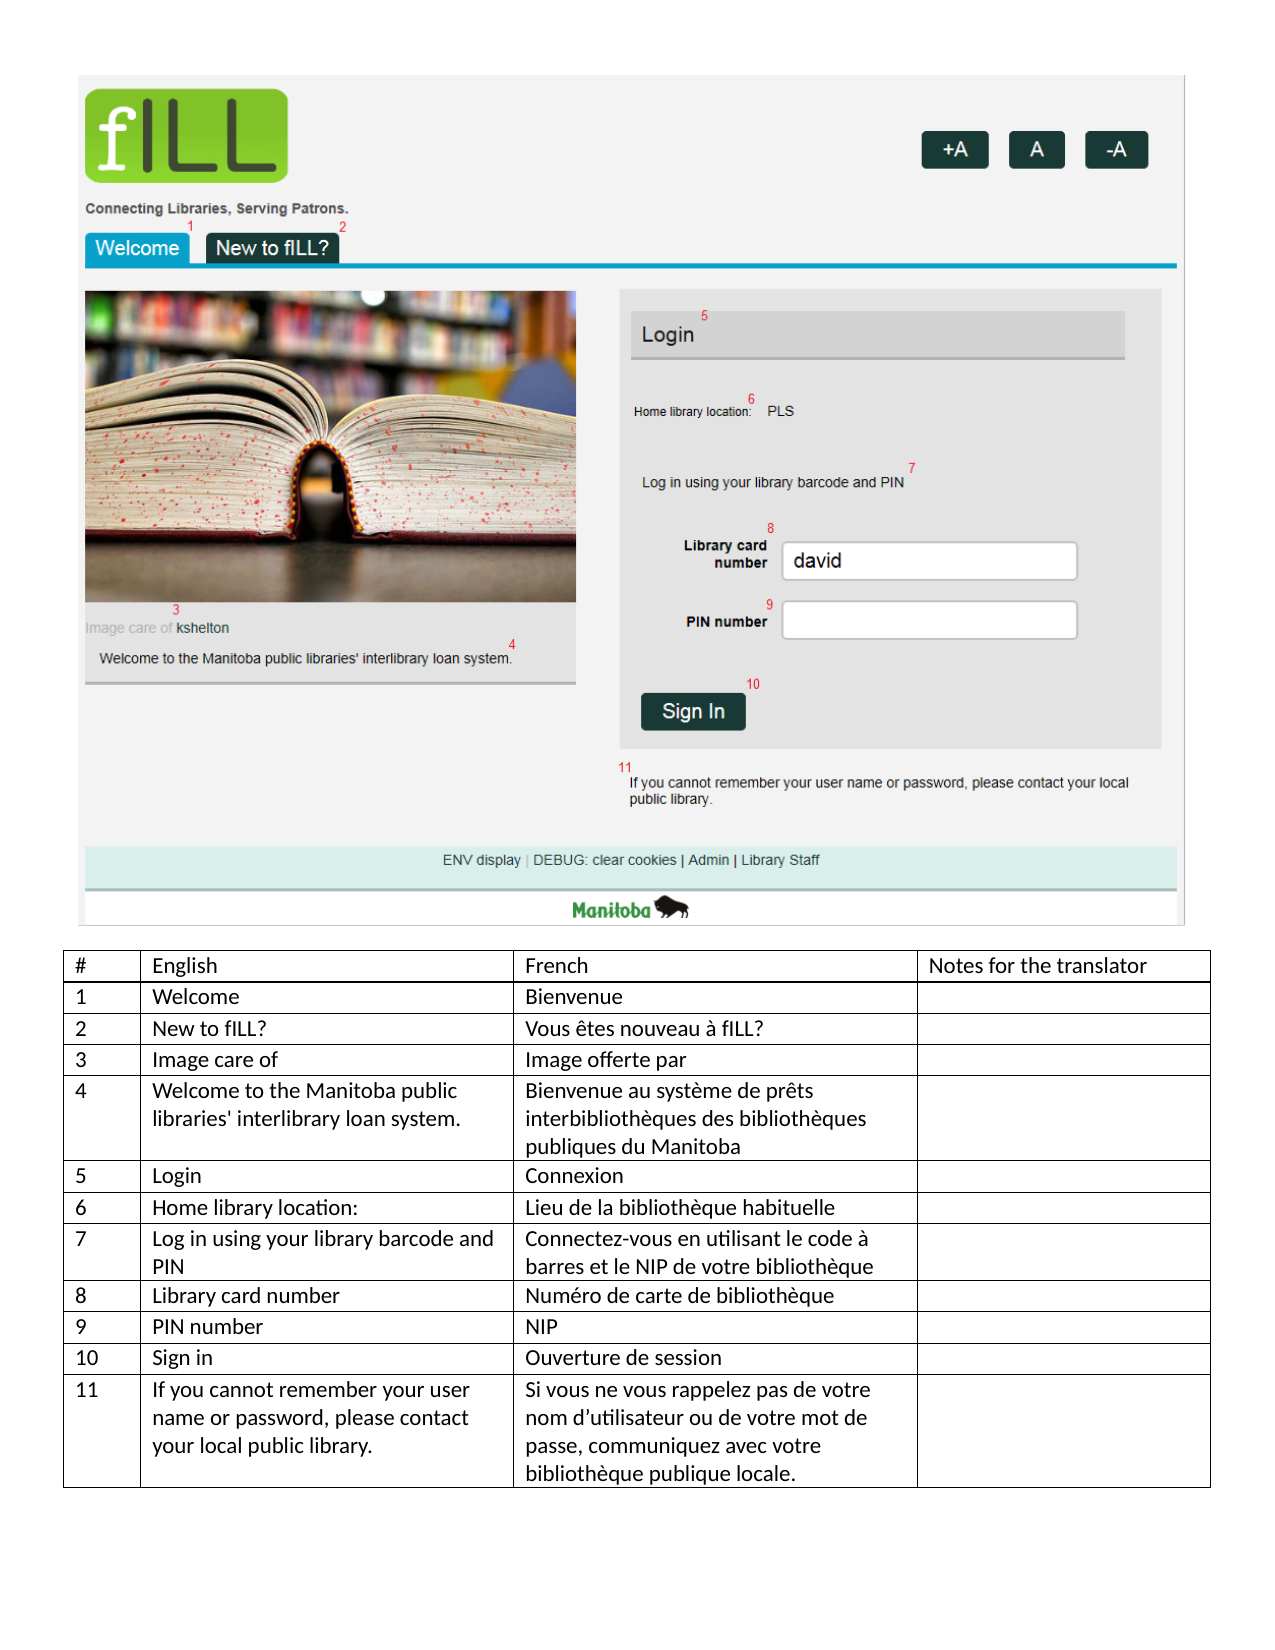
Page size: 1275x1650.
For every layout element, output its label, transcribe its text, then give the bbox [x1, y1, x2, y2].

table_header French [514, 951, 917, 981]
table_cell PIN number [141, 1312, 513, 1342]
table_cell 10 [64, 1344, 140, 1374]
table_cell Connectez-vous en utilisant le code à barres et le NIP de votre bibliothèque [514, 1224, 917, 1280]
table_cell Home library location: [141, 1193, 513, 1223]
table_cell 5 [64, 1161, 140, 1192]
table_cell [918, 1281, 1210, 1311]
table_cell Welcome to the Manitoba public libraries' interlibrary loan system. [141, 1076, 513, 1160]
table_cell Ouverture de session [514, 1344, 917, 1374]
table_cell [918, 1375, 1210, 1487]
table_cell [918, 1045, 1210, 1075]
table_cell [918, 1312, 1210, 1342]
table_cell 11 [64, 1375, 140, 1487]
table_cell Welcome [141, 983, 513, 1013]
table_cell Vous êtes nouveau à fILL? [514, 1014, 917, 1044]
table_cell 7 [64, 1224, 140, 1280]
table_cell 6 [64, 1193, 140, 1223]
table_cell New to fILL? [141, 1014, 513, 1044]
table_cell Bienvenue [514, 983, 917, 1013]
table_cell Connexion [514, 1161, 917, 1192]
table_cell NIP [514, 1312, 917, 1342]
table_header English [141, 951, 513, 981]
table_cell [918, 1161, 1210, 1192]
table_cell Bienvenue au système de prêts interbibliothèques des bibliothèques publiques du Manitoba [514, 1076, 917, 1160]
table_cell 2 [64, 1014, 140, 1044]
table_cell [918, 1224, 1210, 1280]
table_cell Image care of [141, 1045, 513, 1075]
table_cell 3 [64, 1045, 140, 1075]
table_cell 9 [64, 1312, 140, 1342]
table_cell [918, 983, 1210, 1013]
table_cell Image offerte par [514, 1045, 917, 1075]
table_cell Numéro de carte de bibliothèque [514, 1281, 917, 1311]
table_header # [64, 951, 140, 981]
table_cell [918, 1014, 1210, 1044]
table_cell [918, 1193, 1210, 1223]
table_cell Si vous ne vous rappelez pas de votre nom d’utilisateur ou de votre mot de passe, communiquez avec votre bibliothèque publique locale. [514, 1375, 917, 1487]
table_cell [918, 1076, 1210, 1160]
picture [78, 75, 1186, 926]
table_cell Sign in [141, 1344, 513, 1374]
table_cell 1 [64, 983, 140, 1013]
table_cell [918, 1344, 1210, 1374]
table_cell Login [141, 1161, 513, 1192]
table_cell If you cannot remember your user name or password, please contact your local public library. [141, 1375, 513, 1487]
table_cell Library card number [141, 1281, 513, 1311]
table_header Notes for the translator [918, 951, 1210, 981]
table_cell 8 [64, 1281, 140, 1311]
table_cell Log in using your library barcode and PIN [141, 1224, 513, 1280]
table_cell Lieu de la bibliothèque habituelle [514, 1193, 917, 1223]
table_cell 4 [64, 1076, 140, 1160]
